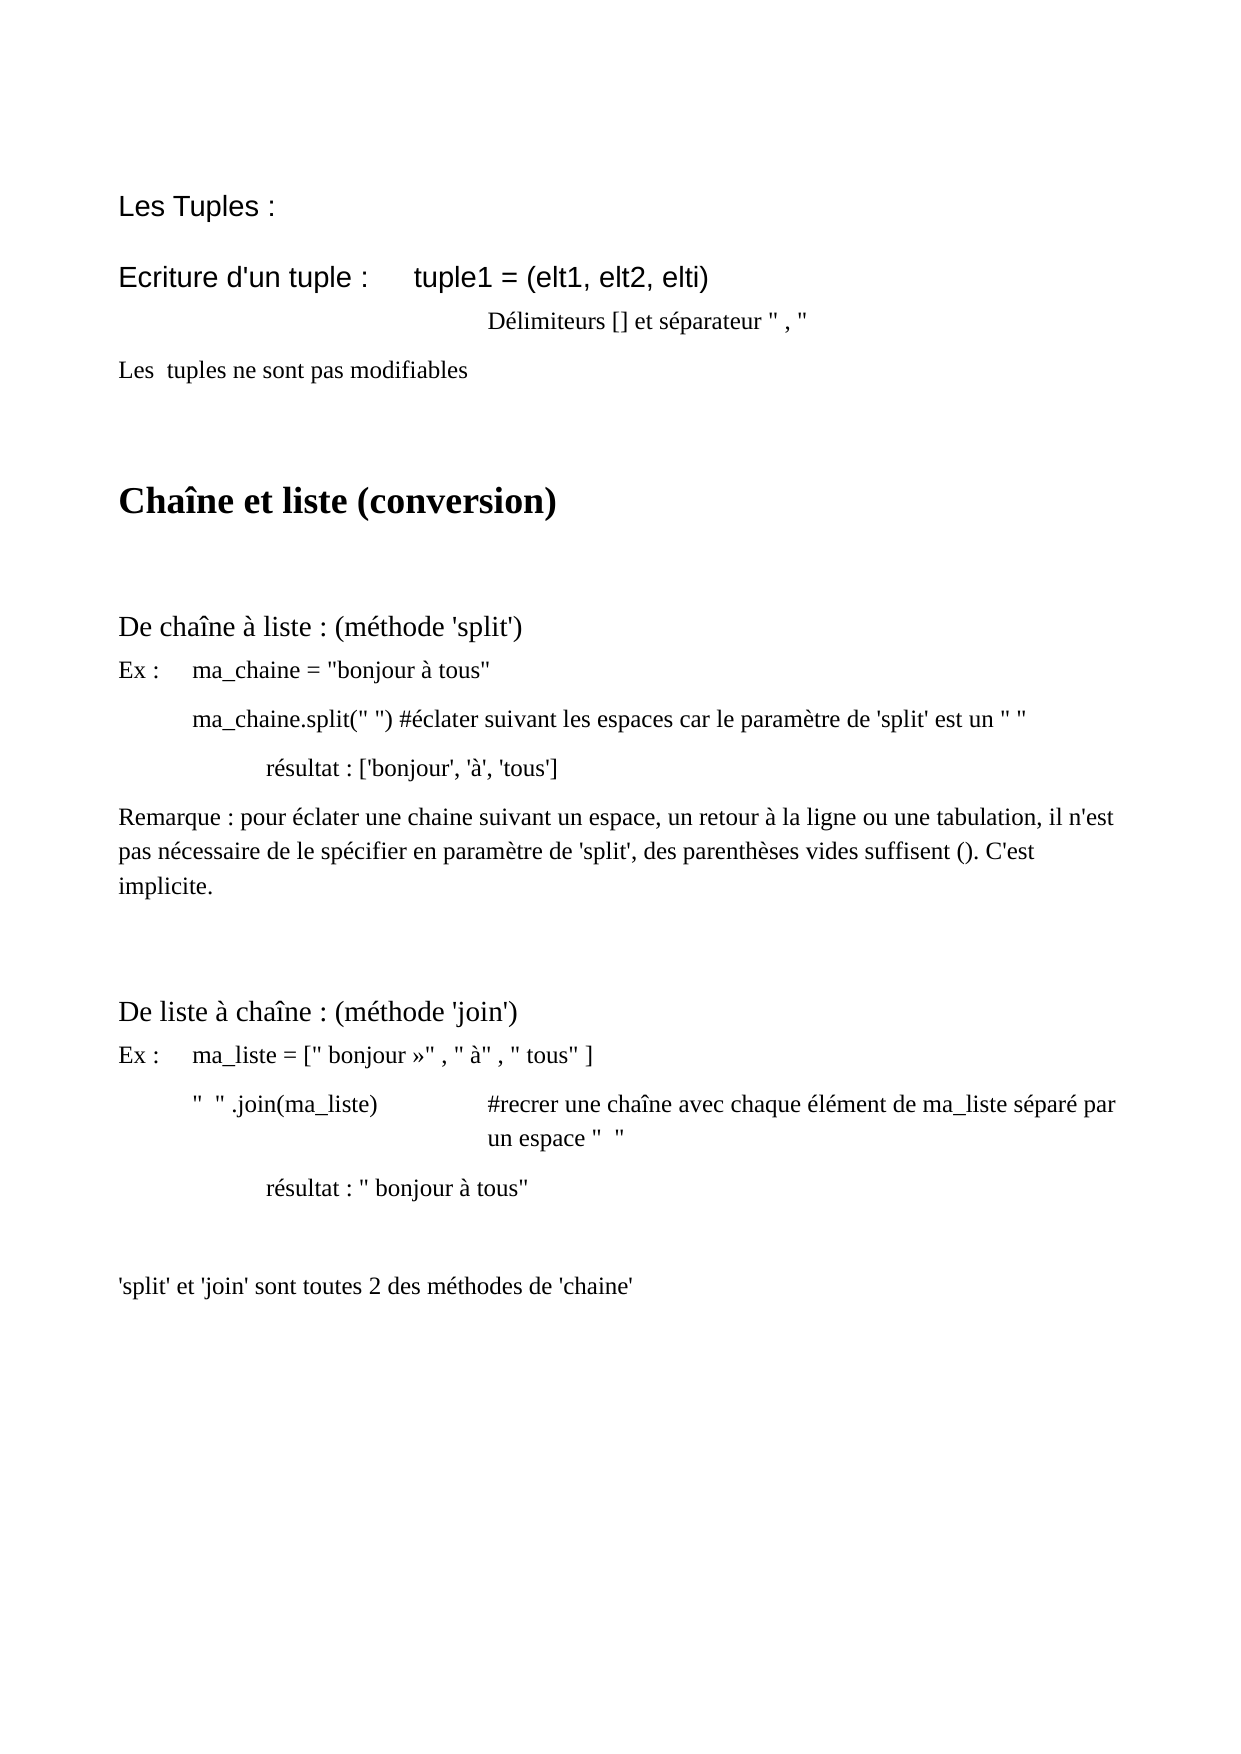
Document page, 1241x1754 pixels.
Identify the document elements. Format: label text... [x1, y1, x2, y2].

subtitle Chaîne et liste (conversion) [118, 478, 1122, 522]
text résultat : " bonjour à tous" [118, 1173, 1122, 1201]
subtitle De liste à chaîne : (méthode 'join') [118, 994, 1122, 1027]
text 'split' et 'join' sont toutes 2 des méthodes de 'chaine' [118, 1271, 1122, 1299]
subtitle Les Tuples : [118, 189, 1122, 223]
text Ex : ma_liste = [" bonjour »" , " à" , " tous" ] [118, 1040, 1122, 1069]
text Ex : ma_chaine = "bonjour à tous" [118, 655, 1122, 683]
text résultat : ['bonjour', 'à', 'tous'] [118, 753, 1122, 782]
subtitle Ecriture d'un tuple : tuple1 = (elt1, elt2, elti) [118, 260, 1122, 294]
text Délimiteurs [] et séparateur " , " [118, 306, 1122, 335]
subtitle De chaîne à liste : (méthode 'split') [118, 609, 1122, 642]
text " " .join(ma_liste) #recrer une chaîne avec chaque élément de ma_liste séparé par un espace " " [118, 1089, 1122, 1152]
text ma_chaine.split(" ") #éclater suivant les espaces car le paramètre de 'split' est un " " [118, 704, 1122, 732]
text Les tuples ne sont pas modifiables [118, 355, 1122, 384]
text Remarque : pour éclater une chaine suivant un espace, un retour à la ligne ou une tabulation, il n'est pas nécessaire de le spécifier en paramètre de 'split', des parenthèses vides suffisent (). C'est implicite. [118, 802, 1122, 899]
